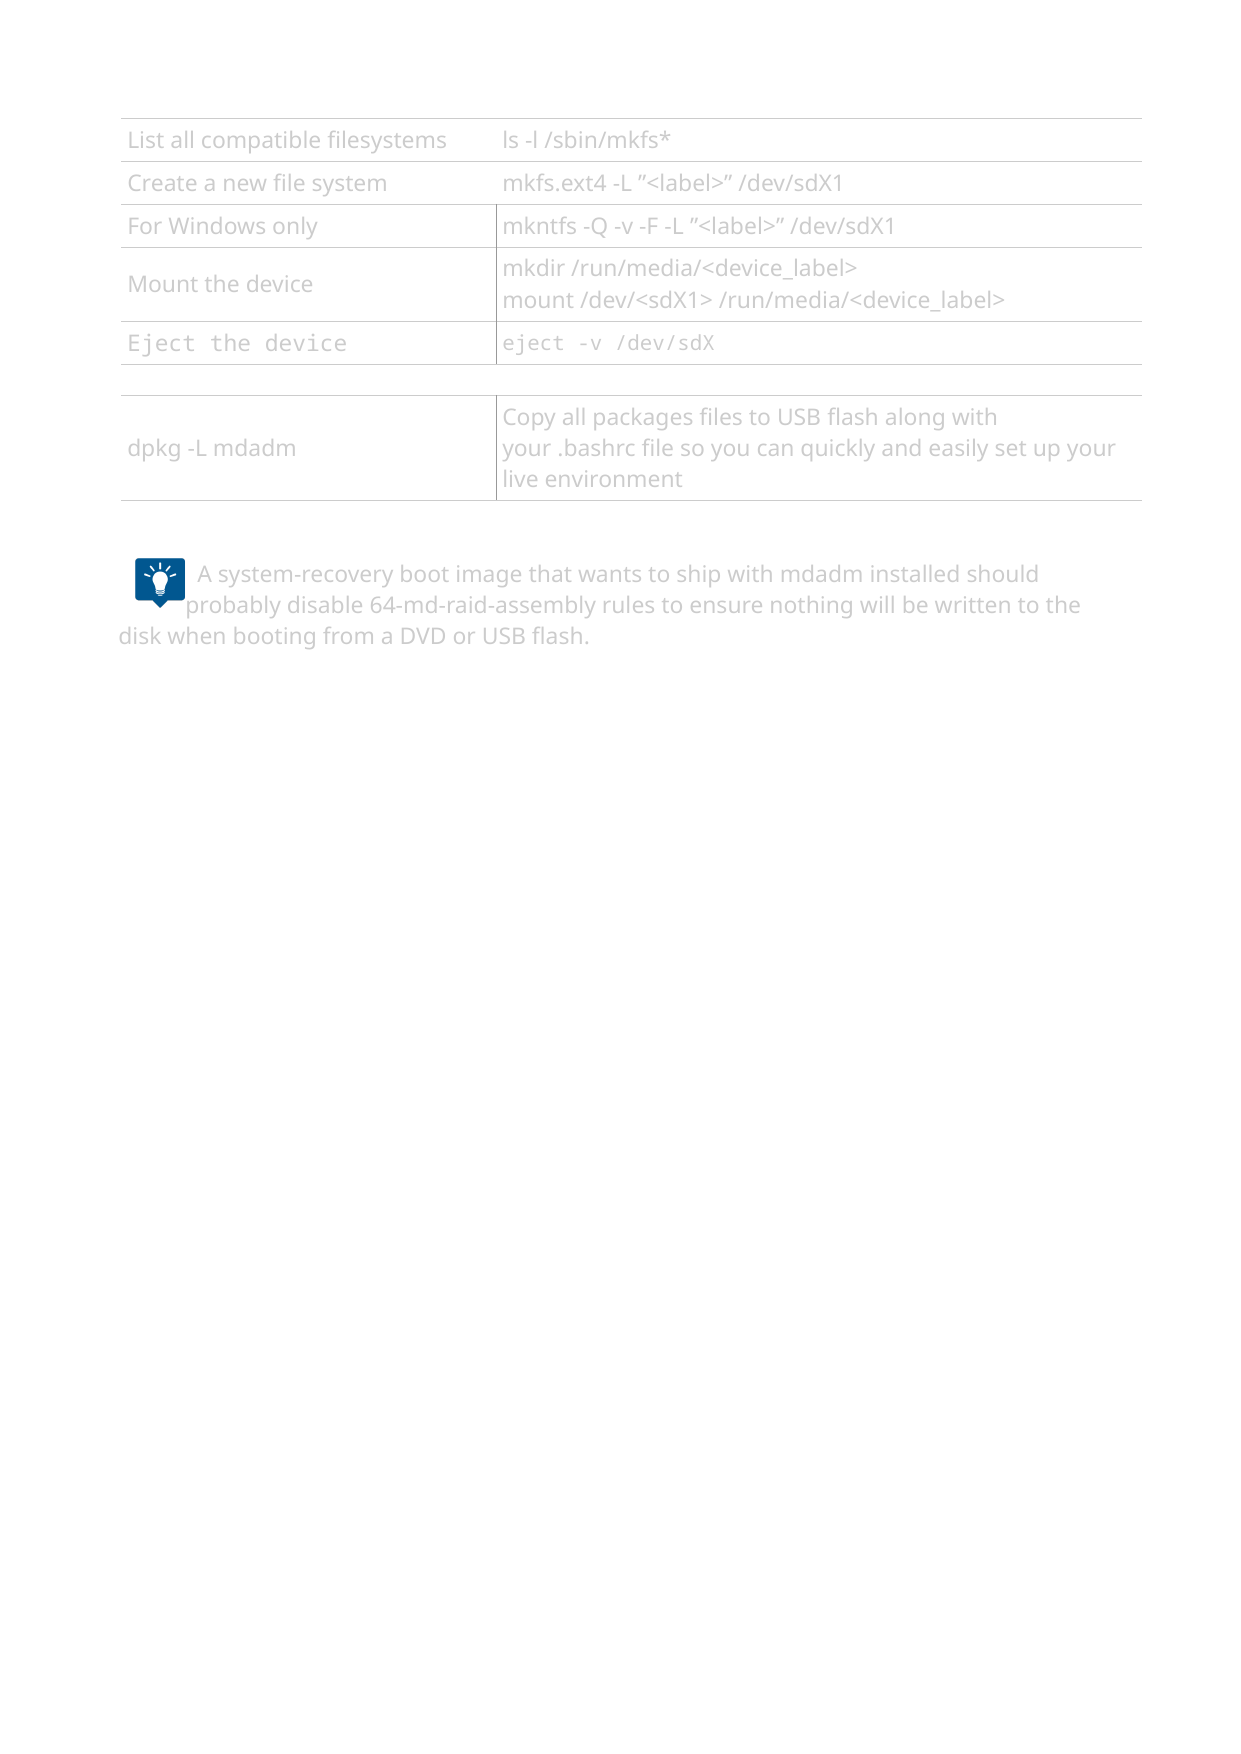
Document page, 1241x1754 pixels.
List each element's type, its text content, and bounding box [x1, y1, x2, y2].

table_header dpkg -L mdadm [121, 396, 496, 500]
table_cell mkntfs -Q -v -F -L ”<label>” /dev/sdX1 [497, 205, 1142, 247]
table_cell eject -v /dev/sdX [497, 322, 1142, 363]
table_cell Eject the device [121, 322, 496, 363]
table_header Copy all packages files to USB flash along with your .bashrc file so you can quickly and easily set up your live environment [497, 396, 1142, 500]
table_cell mkdir /run/media/<device_label> mount /dev/<sdX1> /run/media/<device_label> [497, 248, 1142, 321]
table_cell List all compatible filesystems [121, 119, 496, 161]
table_cell Create a new file system [121, 162, 496, 204]
table_cell For Windows only [121, 205, 496, 247]
text A system-recovery boot image that wants to ship with mdadm installed should probably disable 64-md-raid-assembly rules to ensure nothing will be written to the disk when booting from a DVD or USB flash. [118, 558, 1122, 652]
table_cell Mount the device [121, 248, 496, 321]
table_cell mkfs.ext4 -L ”<label>” /dev/sdX1 [496, 162, 1142, 204]
picture [134, 557, 186, 609]
table_cell ls -l /sbin/mkfs* [496, 119, 1142, 161]
